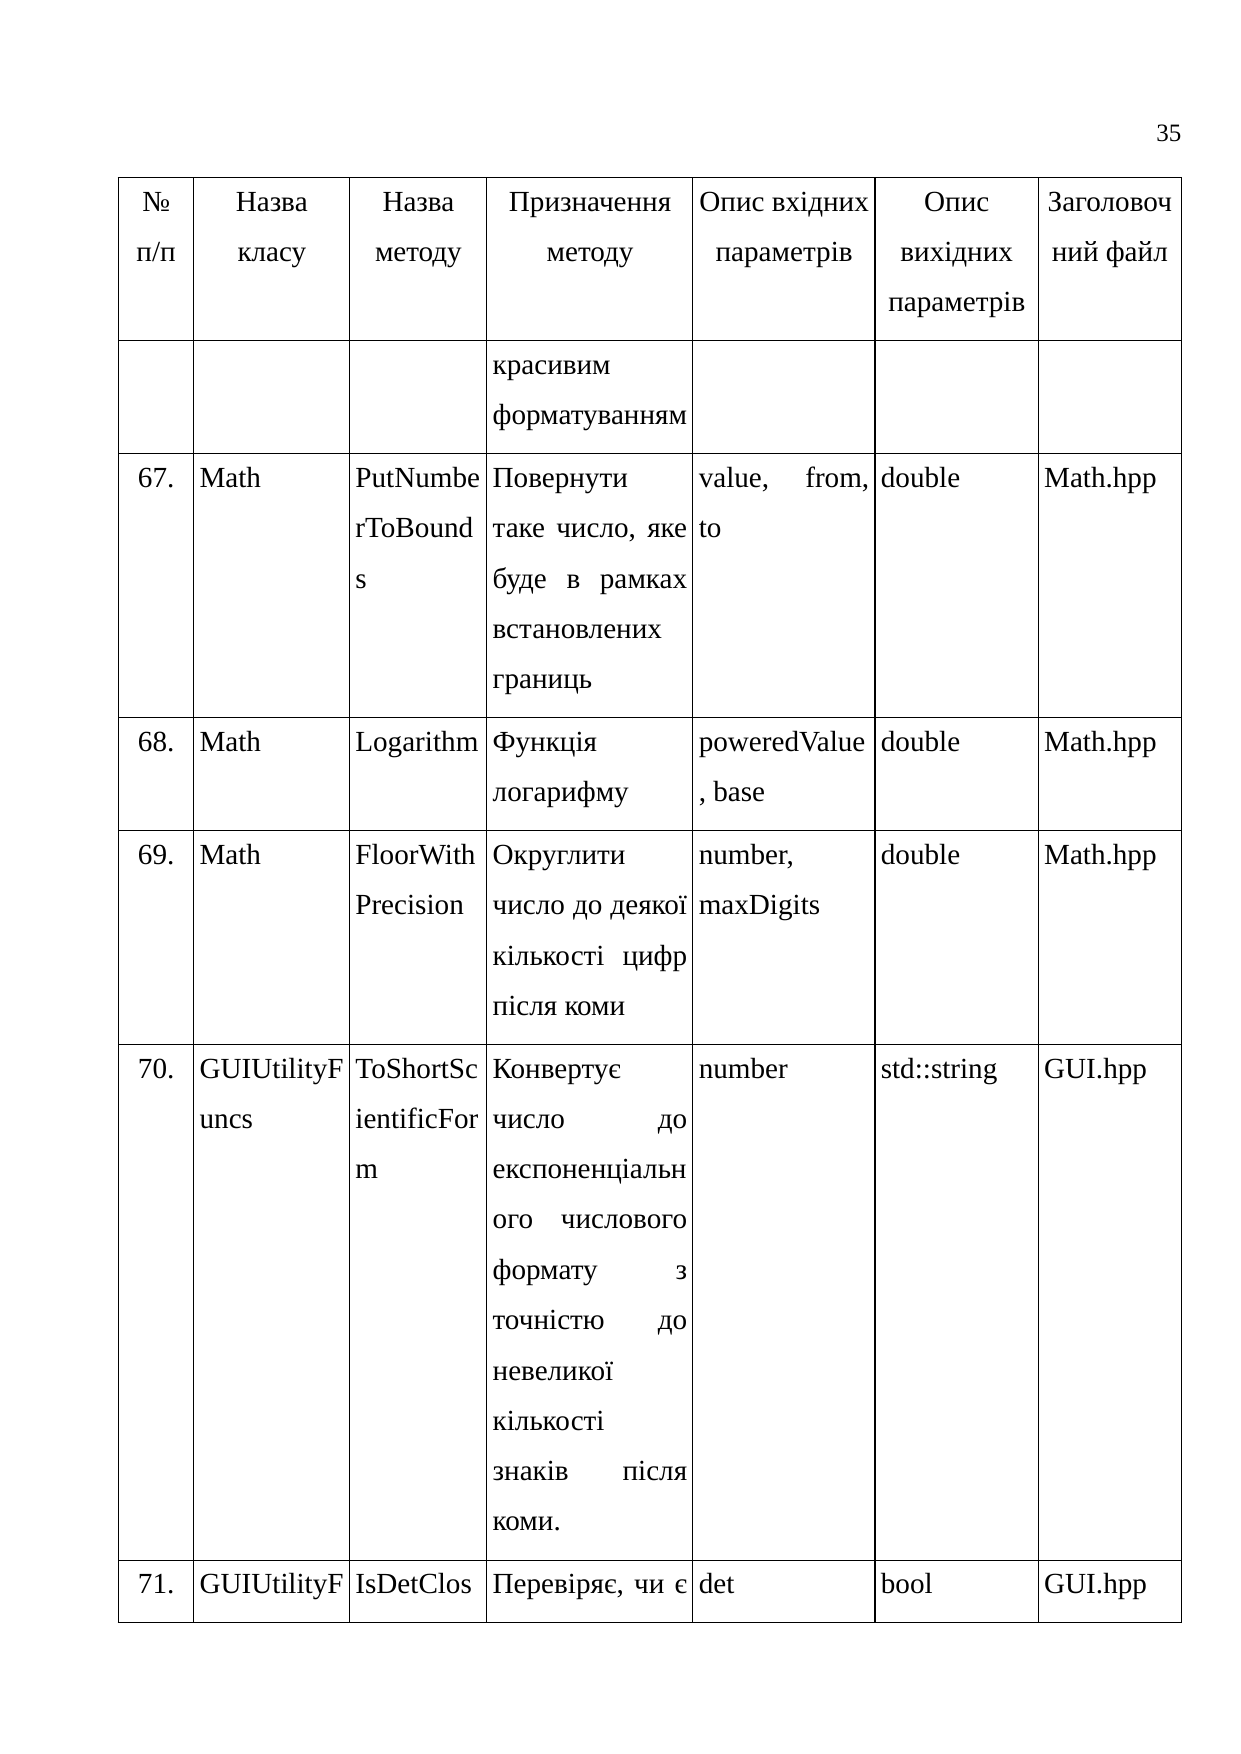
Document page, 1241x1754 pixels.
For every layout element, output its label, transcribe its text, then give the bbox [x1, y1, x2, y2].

table_cell 71. [119, 1561, 193, 1622]
table_cell bool [876, 1561, 1038, 1622]
table_cell Math [194, 718, 349, 830]
table_cell Math.hpp [1039, 718, 1181, 830]
table_header Назва методу [350, 178, 486, 340]
table_cell 70. [119, 1045, 193, 1559]
table_cell IsDetClos [350, 1561, 486, 1622]
table_header Заголовочний файл [1039, 178, 1181, 340]
table_cell Logarithm [350, 718, 486, 830]
table_cell Повернути таке число, яке буде в рамках встановлених границь [487, 454, 692, 717]
table_cell 67. [119, 454, 193, 717]
table_cell 68. [119, 718, 193, 830]
table_cell GUI.hpp [1039, 1561, 1181, 1622]
table_cell double [876, 454, 1038, 717]
table_cell красивим форматуванням [487, 341, 692, 453]
table_cell Конвертує число до експоненціального числового формату з точністю до невеликої кількості знаків після коми. [487, 1045, 692, 1559]
table_cell poweredValue, base [693, 718, 874, 830]
table_cell Math [194, 454, 349, 717]
table_cell Math.hpp [1039, 454, 1181, 717]
table_cell [119, 341, 193, 453]
table_cell PutNumberToBounds [350, 454, 486, 717]
table_header № п/п [119, 178, 193, 340]
table_cell FloorWithPrecision [350, 831, 486, 1044]
table_header Призначення методу [487, 178, 692, 340]
table_cell Перевіряє, чи є [487, 1561, 692, 1622]
table_cell ToShortScientificForm [350, 1045, 486, 1559]
table_header Назва класу [194, 178, 349, 340]
table_cell Math [194, 831, 349, 1044]
table_cell number [693, 1045, 874, 1559]
table_cell Округлити число до деякої кількості цифр після коми [487, 831, 692, 1044]
table_cell 69. [119, 831, 193, 1044]
table_cell value, from, to [693, 454, 874, 717]
table_cell double [876, 718, 1038, 830]
table_cell double [876, 831, 1038, 1044]
table_header Опис вихідних параметрів [876, 178, 1038, 340]
table_cell [1039, 341, 1181, 453]
table_header Опис вхідних параметрів [693, 178, 874, 340]
table_cell [876, 341, 1038, 453]
table_cell Math.hpp [1039, 831, 1181, 1044]
table_cell std::string [876, 1045, 1038, 1559]
table_cell GUIUtilityFuncs [194, 1045, 349, 1559]
table_cell number, maxDigits [693, 831, 874, 1044]
table_cell [693, 341, 874, 453]
table_cell [194, 341, 349, 453]
table_cell GUI.hpp [1039, 1045, 1181, 1559]
table_cell det [693, 1561, 874, 1622]
table_cell [350, 341, 486, 453]
table_cell Функція логарифму [487, 718, 692, 830]
table_cell GUIUtilityF [194, 1561, 349, 1622]
